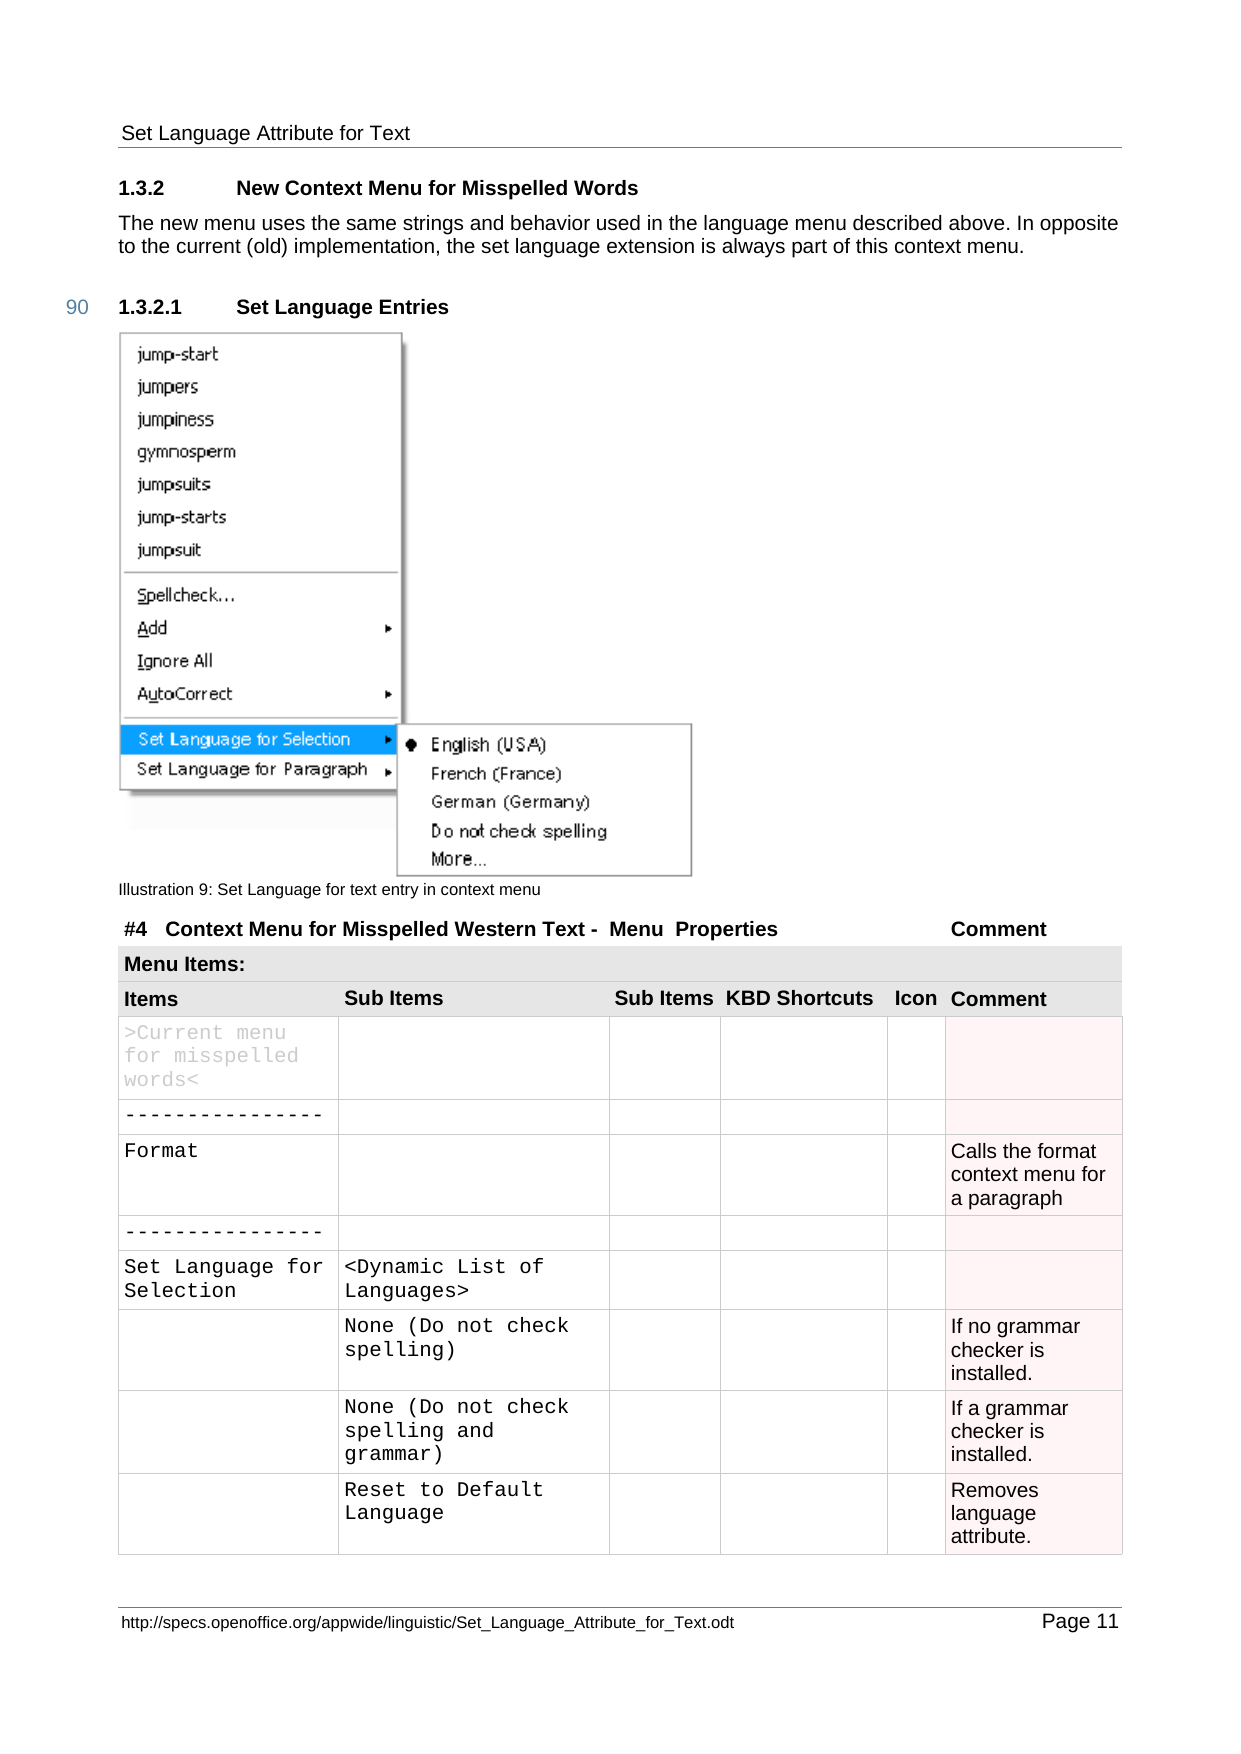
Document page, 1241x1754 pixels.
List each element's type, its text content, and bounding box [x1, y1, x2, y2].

table_cell [339, 1100, 609, 1134]
table_cell If no grammar checker is installed. [946, 1310, 1122, 1390]
table_cell [119, 1391, 338, 1473]
table_cell Sub Items [609, 982, 720, 1016]
table_cell [721, 1474, 887, 1554]
text Illustration 9: Set Language for text entry in context menu [118, 880, 693, 898]
table_cell [339, 1017, 609, 1099]
table_cell [610, 1135, 720, 1215]
subtitle Set Language Entries [118, 296, 1122, 319]
table_cell [610, 1017, 720, 1099]
table_cell [610, 1216, 720, 1250]
table_cell [610, 1474, 720, 1554]
table_cell Set Language for Selection [119, 1251, 338, 1309]
picture [118, 331, 694, 880]
table_cell [721, 1310, 887, 1390]
text The new menu uses the same strings and behavior used in the language menu described above. In opposite to the current (old) implementation, the set language extension is always part of this context menu. [118, 212, 1122, 258]
table_cell [119, 1474, 338, 1554]
table_cell [339, 1135, 609, 1215]
table_cell ---------------- [119, 1216, 338, 1250]
table_cell [610, 1391, 720, 1473]
table_cell [888, 1135, 945, 1215]
table_header Comment [945, 911, 1122, 946]
table_cell [721, 1135, 887, 1215]
table_cell [721, 1100, 887, 1134]
table_header Context Menu for Misspelled Western Text - Menu Properties [118, 911, 945, 946]
table_cell [888, 1391, 945, 1473]
table_cell <Dynamic List of Languages> [339, 1251, 609, 1309]
table_cell [888, 1474, 945, 1554]
table_cell Menu Items: [118, 946, 1122, 981]
table_cell [119, 1310, 338, 1390]
table_cell [888, 1310, 945, 1390]
table_cell Calls the format context menu for a paragraph [946, 1135, 1122, 1215]
table_cell [721, 1216, 887, 1250]
table_cell Reset to Default Language [339, 1474, 609, 1554]
table_cell [721, 1391, 887, 1473]
table_cell >Current menu for misspelled words< [119, 1017, 338, 1099]
table_cell Icon [887, 982, 945, 1016]
table_cell [721, 1251, 887, 1309]
subtitle New Context Menu for Misspelled Words [118, 177, 1122, 200]
table_cell [339, 1216, 609, 1250]
table_cell Sub Items [338, 982, 609, 1016]
table_cell [610, 1100, 720, 1134]
table_cell [610, 1251, 720, 1309]
table_cell [888, 1100, 945, 1134]
table_cell [946, 1017, 1122, 1099]
table_cell [610, 1310, 720, 1390]
table_cell [946, 1100, 1122, 1134]
table_cell [721, 1017, 887, 1099]
table_cell ---------------- [119, 1100, 338, 1134]
table_cell [946, 1216, 1122, 1250]
table_cell [888, 1216, 945, 1250]
table_cell [888, 1251, 945, 1309]
table_cell None (Do not check spelling) [339, 1310, 609, 1390]
table_cell Items [118, 982, 338, 1016]
table_cell If a grammar checker is installed. [946, 1391, 1122, 1473]
table_cell Format [119, 1135, 338, 1215]
table_cell Removes language attribute. [946, 1474, 1122, 1554]
table_cell KBD Shortcuts [720, 982, 887, 1016]
table_cell [946, 1251, 1122, 1309]
table_cell [888, 1017, 945, 1099]
table_cell Comment [945, 982, 1122, 1016]
table_cell None (Do not check spelling and grammar) [339, 1391, 609, 1473]
